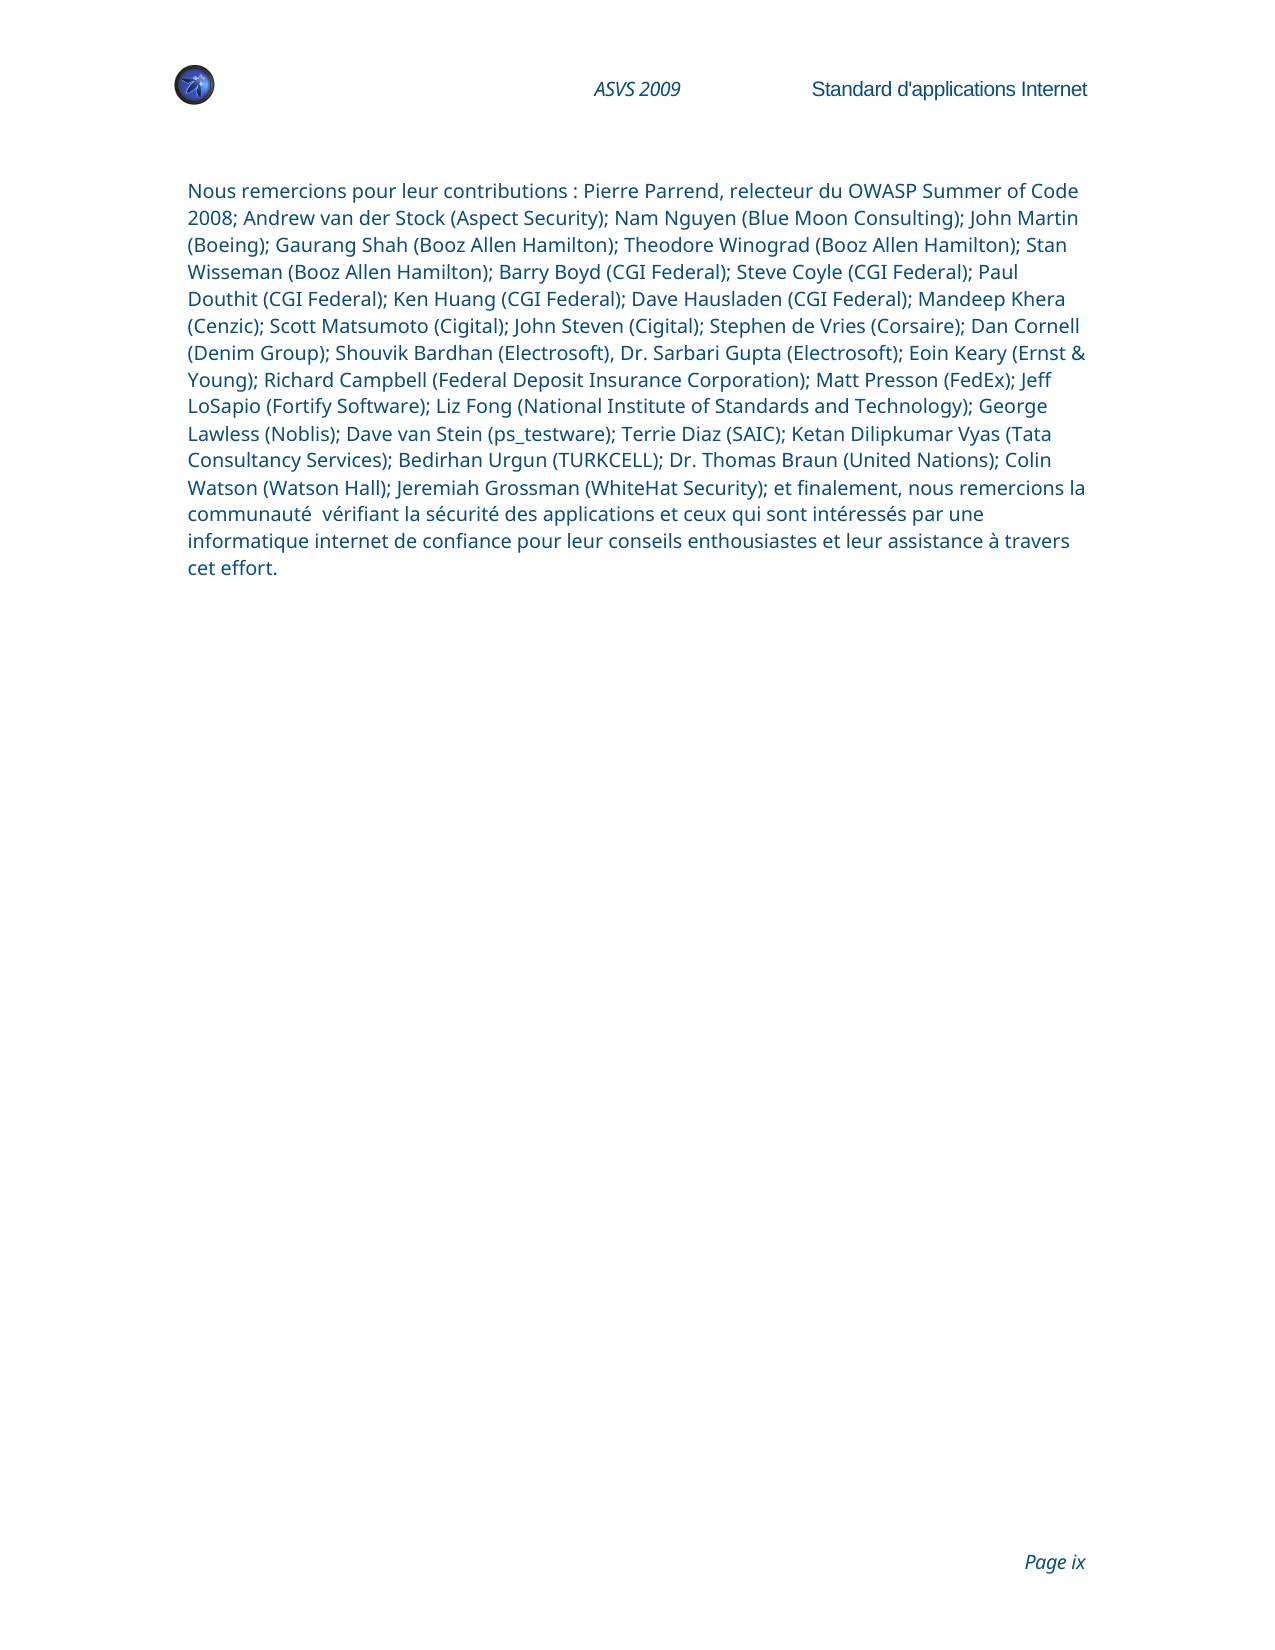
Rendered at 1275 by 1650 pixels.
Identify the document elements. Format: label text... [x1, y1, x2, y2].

picture [173, 64, 216, 106]
text Nous remercions pour leur contributions : Pierre Parrend, relecteur du OWASP Summer of Code 2008; Andrew van der Stock (Aspect Security); Nam Nguyen (Blue Moon Consulting); John Martin (Boeing); Gaurang Shah (Booz Allen Hamilton); Theodore Winograd (Booz Allen Hamilton); Stan Wisseman (Booz Allen Hamilton); Barry Boyd (CGI Federal); Steve Coyle (CGI Federal); Paul Douthit (CGI Federal); Ken Huang (CGI Federal); Dave Hausladen (CGI Federal); Mandeep Khera (Cenzic); Scott Matsumoto (Cigital); John Steven (Cigital); Stephen de Vries (Corsaire); Dan Cornell (Denim Group); Shouvik Bardhan (Electrosoft), Dr. Sarbari Gupta (Electrosoft); Eoin Keary (Ernst & Young); Richard Campbell (Federal Deposit Insurance Corporation); Matt Presson (FedEx); Jeff LoSapio (Fortify Software); Liz Fong (National Institute of Standards and Technology); George Lawless (Noblis); Dave van Stein (ps_testware); Terrie Diaz (SAIC); Ketan Dilipkumar Vyas (Tata Consultancy Services); Bedirhan Urgun (TURKCELL); Dr. Thomas Braun (United Nations); Colin Watson (Watson Hall); Jeremiah Grossman (WhiteHat Security); et finalement, nous remercions la communauté vérifiant la sécurité des applications et ceux qui sont intéressés par une informatique internet de confiance pour leur conseils enthousiastes et leur assistance à travers cet effort. [187, 177, 1087, 582]
